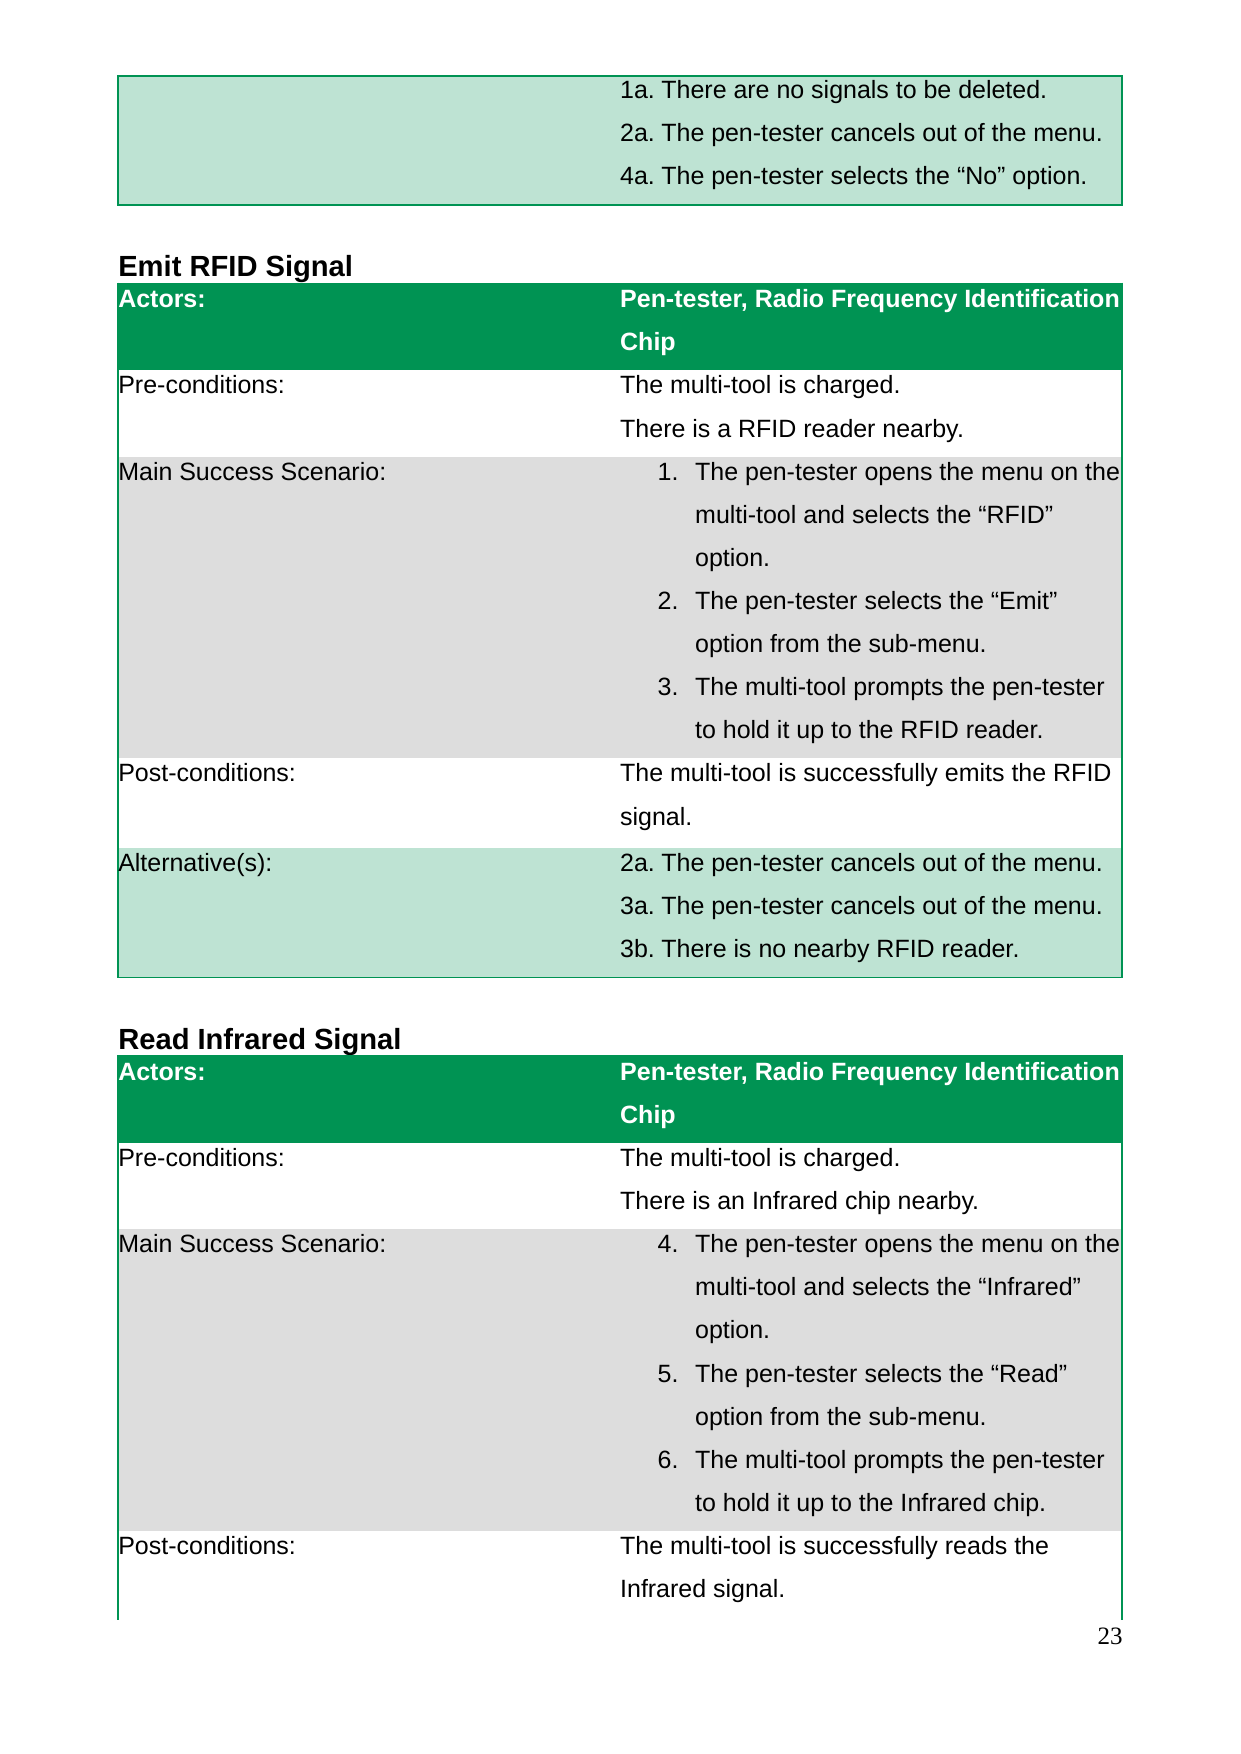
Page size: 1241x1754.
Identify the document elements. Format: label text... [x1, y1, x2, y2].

table_cell Main Success Scenario: [119, 1229, 620, 1531]
table_cell 1a. There are no signals to be deleted. 2a. The pen-tester cancels out of the menu. 4a. The pen-tester selects the “No” option. [620, 77, 1121, 204]
table_cell Pre-conditions: [119, 370, 620, 457]
table_cell Post-conditions: [119, 1531, 620, 1620]
table_cell The pen-tester opens the menu on the multi-tool and selects the “Infrared” option. The pen-tester selects the “Read” option from the sub-menu. The multi-tool prompts the pen-tester to hold it up to the Infrared chip. [620, 1229, 1121, 1531]
subtitle Read Infrared Signal [118, 1022, 1122, 1055]
table_header Pen-tester, Radio Frequency Identification Chip [620, 1057, 1121, 1143]
table_cell Alternative(s): [119, 848, 620, 977]
table_header Pen-tester, Radio Frequency Identification Chip [620, 284, 1121, 370]
table_cell [119, 77, 620, 204]
table_cell The multi-tool is charged. There is a RFID reader nearby. [620, 370, 1121, 457]
table_header Actors: [119, 284, 620, 370]
table_cell 2a. The pen-tester cancels out of the menu. 3a. The pen-tester cancels out of the menu. 3b. There is no nearby RFID reader. [620, 848, 1121, 977]
table_cell Main Success Scenario: [119, 457, 620, 758]
table_header Actors: [119, 1057, 620, 1143]
table_cell Post-conditions: [119, 758, 620, 848]
table_cell The pen-tester opens the menu on the multi-tool and selects the “RFID” option. The pen-tester selects the “Emit” option from the sub-menu. The multi-tool prompts the pen-tester to hold it up to the RFID reader. [620, 457, 1121, 758]
table_cell The multi-tool is successfully reads the Infrared signal. [620, 1531, 1121, 1620]
subtitle Emit RFID Signal [118, 249, 1122, 283]
table_cell Pre-conditions: [119, 1143, 620, 1229]
table_cell The multi-tool is charged. There is an Infrared chip nearby. [620, 1143, 1121, 1229]
table_cell The multi-tool is successfully emits the RFID signal. [620, 758, 1121, 848]
